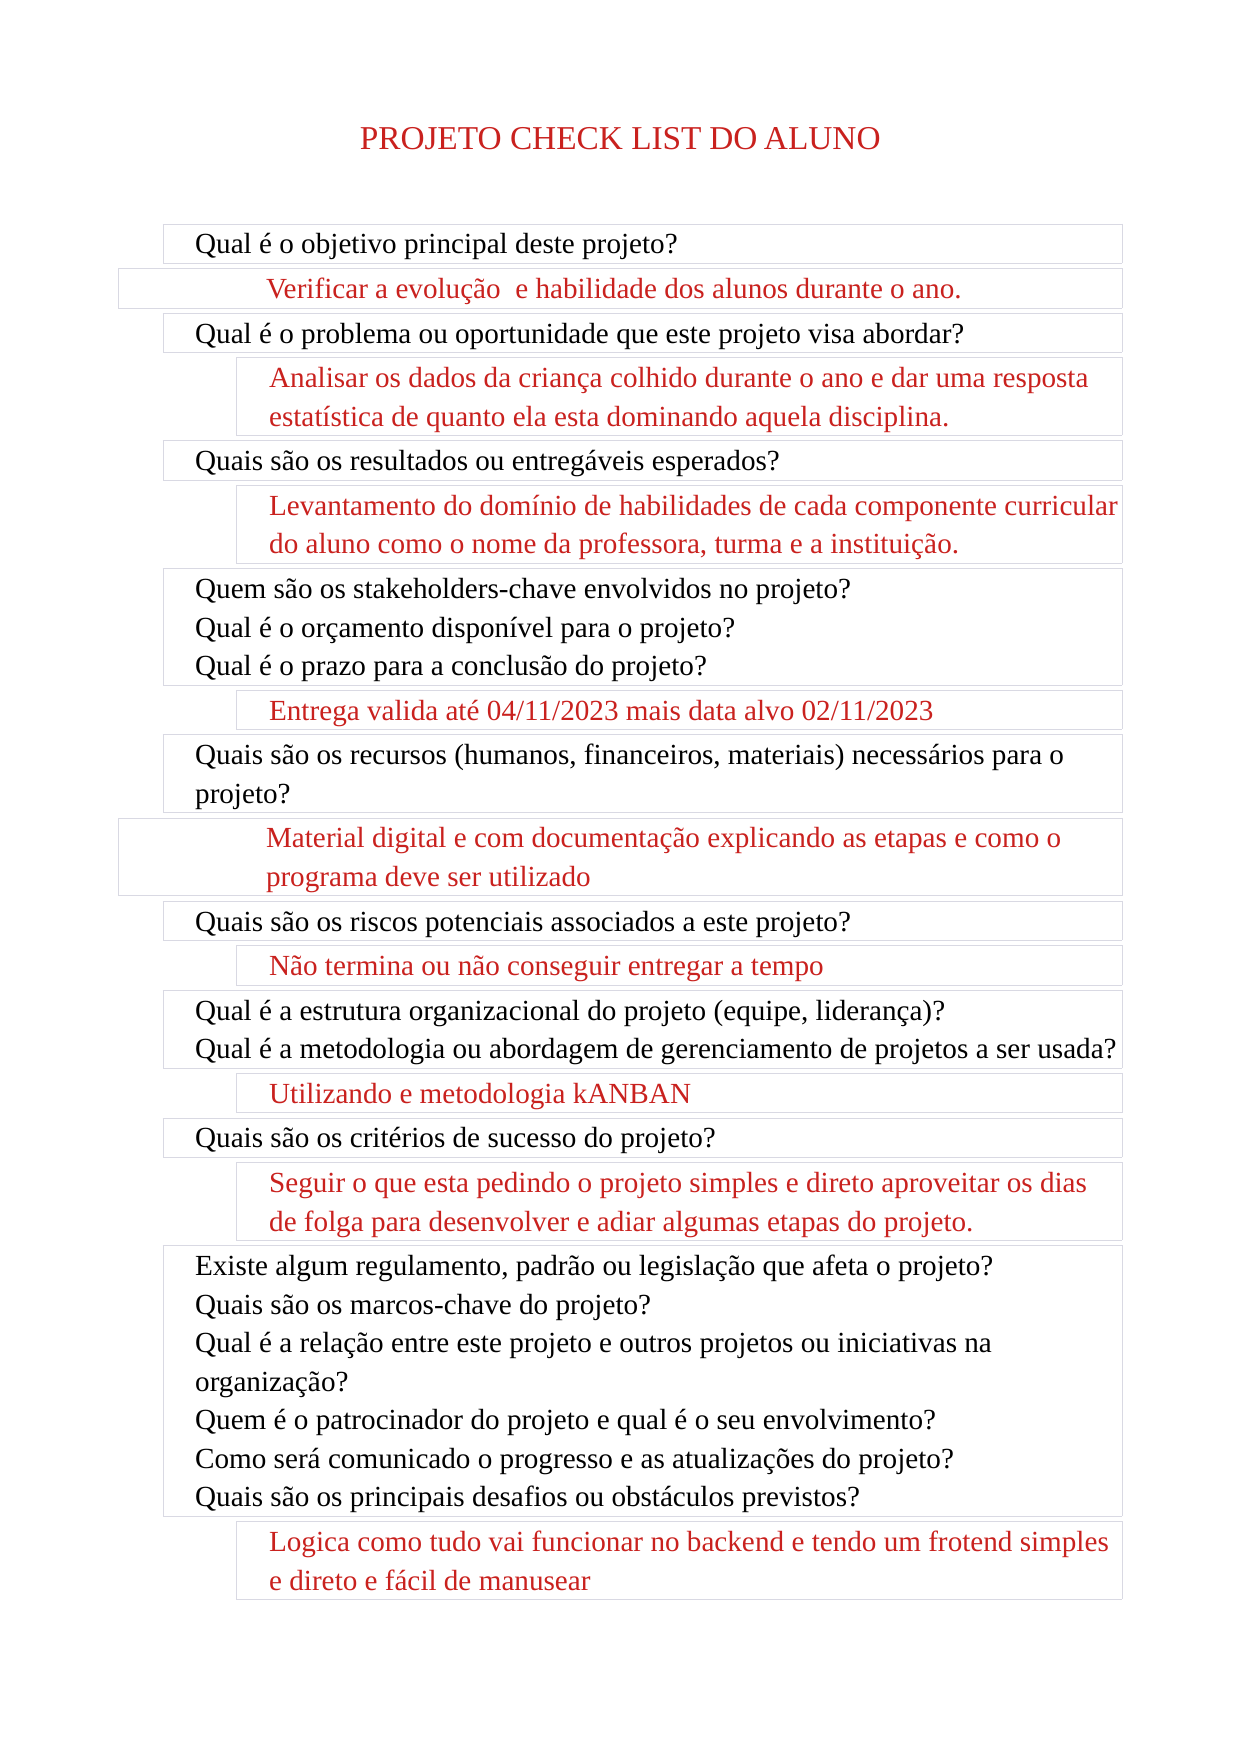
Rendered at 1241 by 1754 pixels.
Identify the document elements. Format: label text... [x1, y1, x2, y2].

list Quais são os riscos potenciais associados a este projeto? [164, 902, 1122, 940]
list Qual é o objetivo principal deste projeto? [164, 225, 1122, 263]
list Qual é o prazo para a conclusão do projeto? [164, 645, 1122, 685]
list Qual é a metodologia ou abordagem de gerenciamento de projetos a ser usada? [164, 1028, 1122, 1068]
list Não termina ou não conseguir entregar a tempo [237, 946, 1122, 985]
list Quem é o patrocinador do projeto e qual é o seu envolvimento? [164, 1399, 1122, 1436]
list Quais são os critérios de sucesso do projeto? [164, 1119, 1122, 1157]
text PROJETO CHECK LIST DO ALUNO [118, 118, 1122, 156]
text Material digital e com documentação explicando as etapas e como o programa deve ser utilizado [119, 819, 1122, 895]
list Analisar os dados da criança colhido durante o ano e dar uma resposta estatística de quanto ela esta dominando aquela disciplina. [237, 358, 1122, 435]
list Existe algum regulamento, padrão ou legislação que afeta o projeto? [164, 1246, 1122, 1282]
list Quais são os marcos-chave do projeto? [164, 1284, 1122, 1320]
list Qual é o orçamento disponível para o projeto? [164, 607, 1122, 643]
list Entrega valida até 04/11/2023 mais data alvo 02/11/2023 [237, 691, 1122, 729]
list Quais são os recursos (humanos, financeiros, materiais) necessários para o projeto? [164, 735, 1122, 812]
text Verificar a evolução e habilidade dos alunos durante o ano. [119, 269, 1122, 308]
list Quais são os resultados ou entregáveis esperados? [164, 441, 1122, 480]
list Logica como tudo vai funcionar no backend e tendo um frotend simples e direto e fácil de manusear [237, 1522, 1122, 1599]
list Seguir o que esta pedindo o projeto simples e direto aproveitar os dias de folga para desenvolver e adiar algumas etapas do projeto. [237, 1163, 1122, 1240]
list Qual é a relação entre este projeto e outros projetos ou iniciativas na organização? [164, 1322, 1122, 1397]
list Qual é o problema ou oportunidade que este projeto visa abordar? [164, 314, 1122, 352]
list Quem são os stakeholders-chave envolvidos no projeto? [164, 569, 1122, 605]
list Utilizando e metodologia kANBAN [237, 1074, 1122, 1112]
list Quais são os principais desafios ou obstáculos previstos? [164, 1476, 1122, 1516]
list Como será comunicado o progresso e as atualizações do projeto? [164, 1438, 1122, 1474]
list Qual é a estrutura organizacional do projeto (equipe, liderança)? [164, 991, 1122, 1026]
list Levantamento do domínio de habilidades de cada componente curricular do aluno como o nome da professora, turma e a instituição. [237, 486, 1122, 563]
